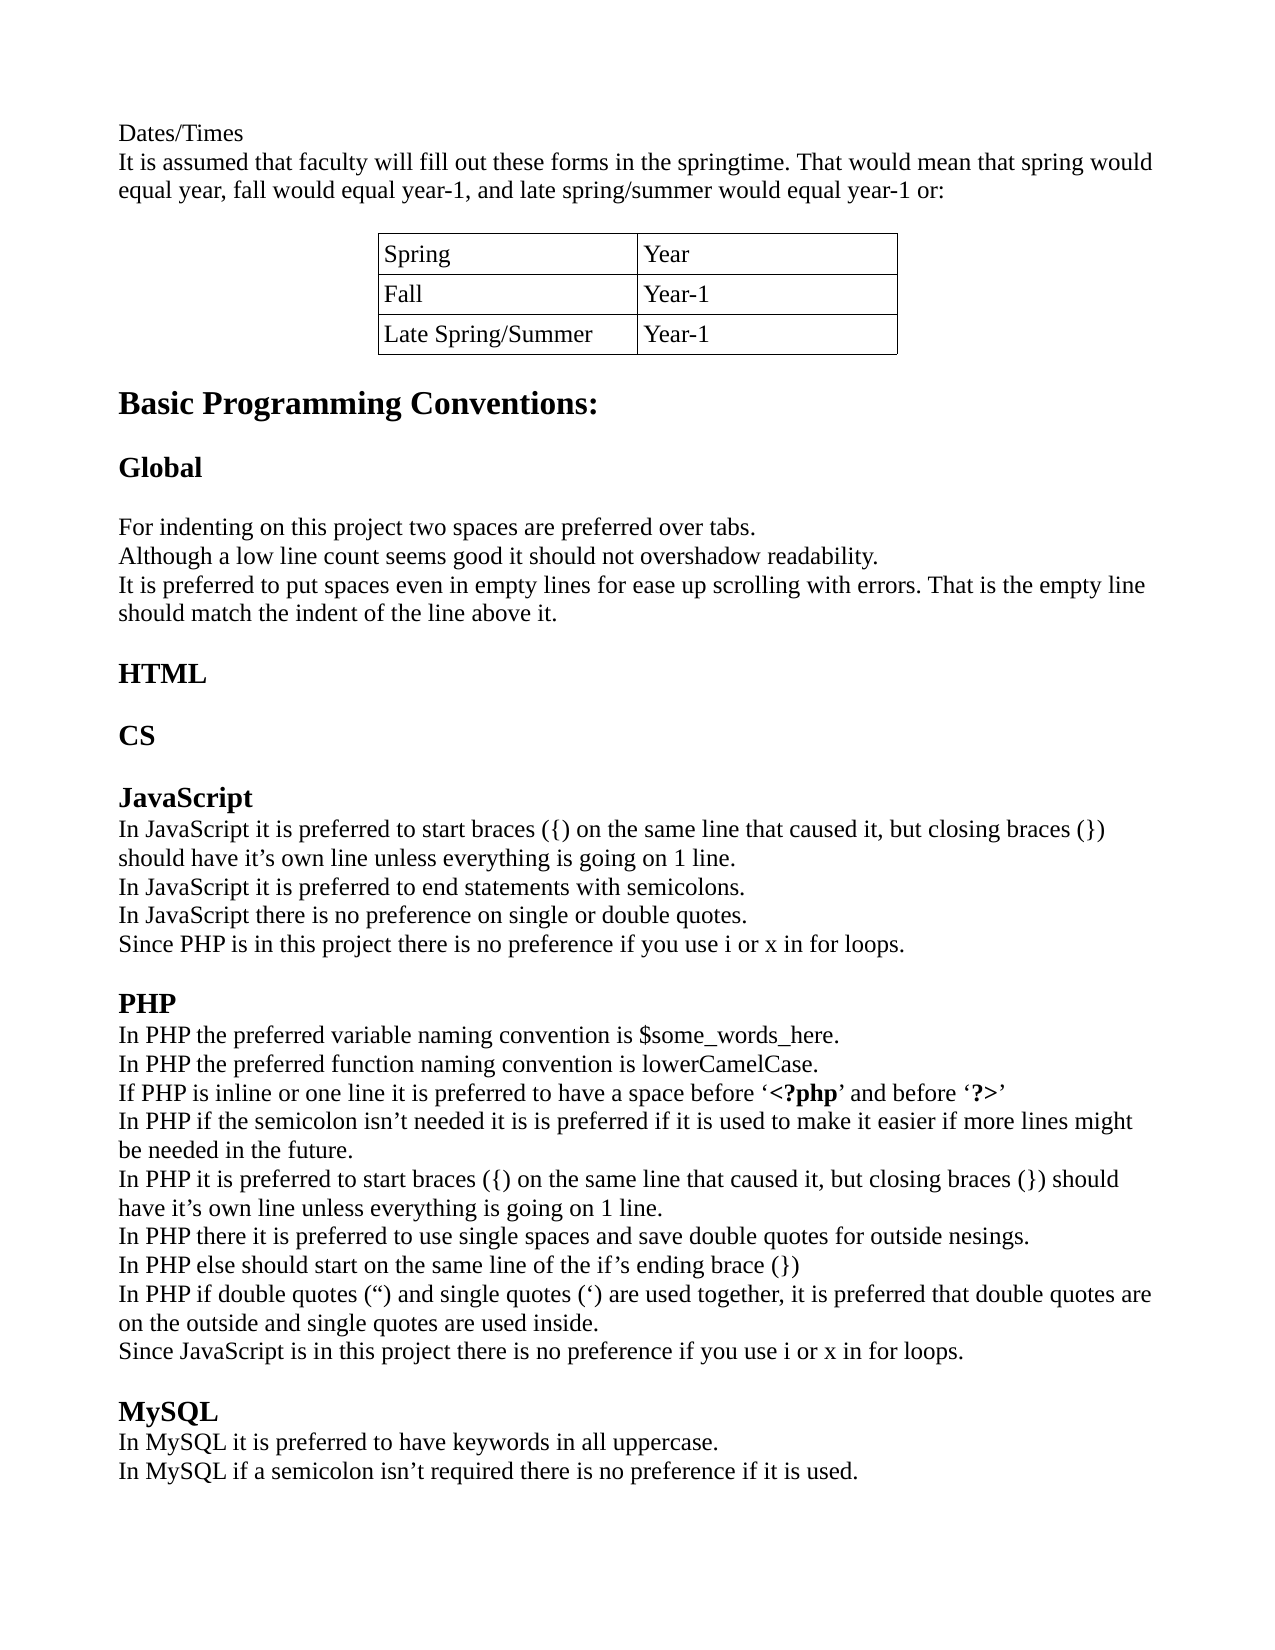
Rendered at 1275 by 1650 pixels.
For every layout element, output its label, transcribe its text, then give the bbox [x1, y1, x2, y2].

text JavaScript [118, 781, 1157, 814]
text In MySQL if a semicolon isn’t required there is no preference if it is used. [118, 1456, 1157, 1485]
table_cell Late Spring/Summer [379, 315, 637, 354]
table_header Year [638, 234, 897, 273]
text In PHP if double quotes (“) and single quotes (‘) are used together, it is preferred that double quotes are on the outside and single quotes are used inside. [118, 1279, 1157, 1336]
text In PHP the preferred function naming convention is lowerCamelCase. [118, 1049, 1157, 1078]
text If PHP is inline or one line it is preferred to have a space before ‘<?php’ and before ‘?>’ [118, 1078, 1157, 1106]
text CS [118, 718, 1157, 752]
table_cell Year-1 [638, 315, 897, 354]
table_header Spring [379, 234, 637, 273]
text Since PHP is in this project there is no preference if you use i or x in for loops. [118, 929, 1157, 958]
text In PHP there it is preferred to use single spaces and save double quotes for outside nesings. [118, 1221, 1157, 1250]
text For indenting on this project two spaces are preferred over tabs. [118, 512, 1157, 541]
text MySQL [118, 1394, 1157, 1427]
text HTML [118, 656, 1157, 689]
text Global [118, 450, 1157, 483]
text Dates/Times [118, 118, 1157, 147]
text In PHP if the semicolon isn’t needed it is is preferred if it is used to make it easier if more lines might be needed in the future. [118, 1106, 1157, 1164]
table_cell Fall [379, 275, 637, 314]
text In PHP the preferred variable naming convention is $some_words_here. [118, 1020, 1157, 1049]
text Since JavaScript is in this project there is no preference if you use i or x in for loops. [118, 1336, 1157, 1365]
text In PHP else should start on the same line of the if’s ending brace (}) [118, 1250, 1157, 1279]
text In MySQL it is preferred to have keywords in all uppercase. [118, 1427, 1157, 1456]
text In JavaScript it is preferred to end statements with semicolons. [118, 872, 1157, 900]
text In JavaScript it is preferred to start braces ({) on the same line that caused it, but closing braces (}) should have it’s own line unless everything is going on 1 line. [118, 814, 1157, 872]
text Basic Programming Conventions: [118, 383, 1157, 421]
text In JavaScript there is no preference on single or double quotes. [118, 900, 1157, 929]
text In PHP it is preferred to start braces ({) on the same line that caused it, but closing braces (}) should have it’s own line unless everything is going on 1 line. [118, 1164, 1157, 1221]
text Although a low line count seems good it should not overshadow readability. [118, 541, 1157, 570]
text PHP [118, 987, 1157, 1020]
text It is preferred to put spaces even in empty lines for ease up scrolling with errors. That is the empty line should match the indent of the line above it. [118, 570, 1157, 627]
text It is assumed that faculty will fill out these forms in the springtime. That would mean that spring would equal year, fall would equal year-1, and late spring/summer would equal year-1 or: [118, 147, 1157, 204]
table_cell Year-1 [638, 275, 897, 314]
